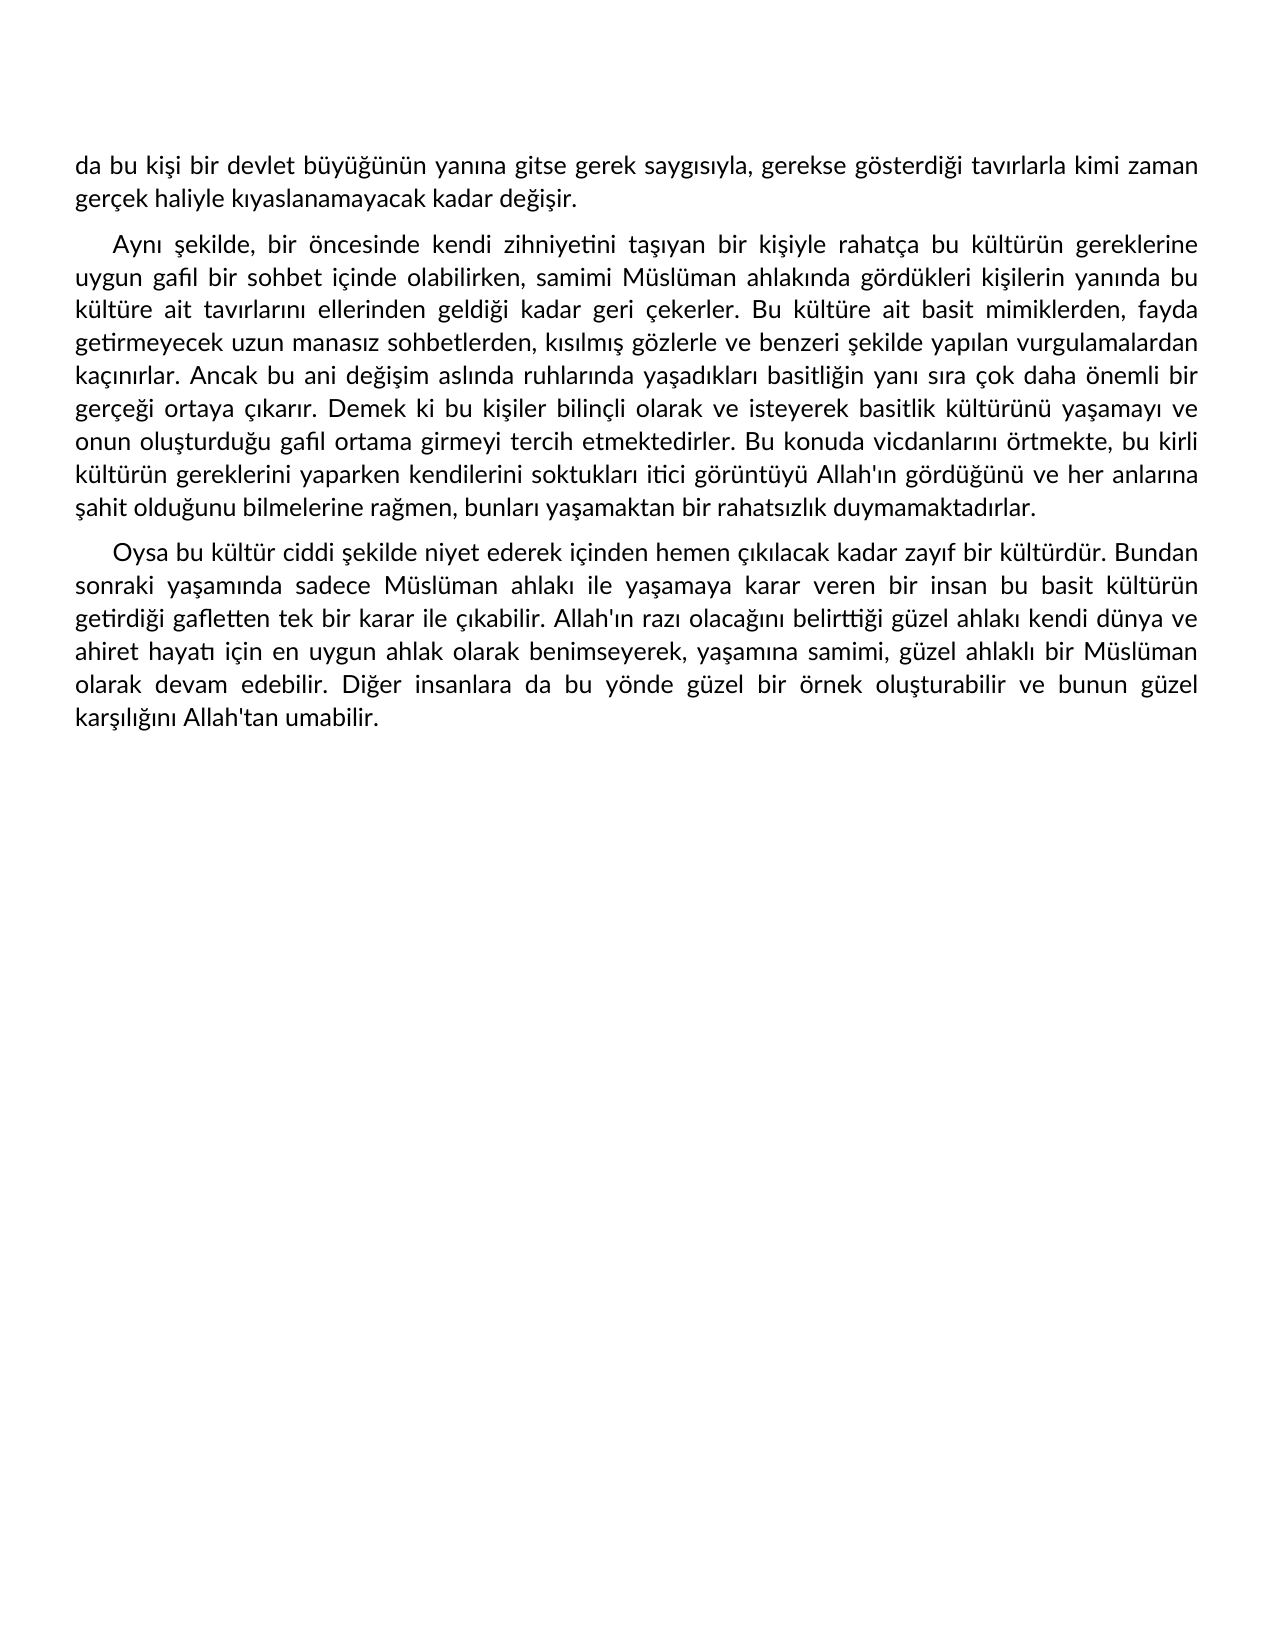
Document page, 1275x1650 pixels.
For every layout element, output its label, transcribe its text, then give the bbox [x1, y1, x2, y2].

text da bu kişi bir devlet büyüğünün yanına gitse gerek saygısıyla, gerekse gösterdiği tavırlarla kimi zaman gerçek haliyle kıyaslanamayacak kadar değişir. [75, 150, 1200, 213]
text Oysa bu kültür ciddi şekilde niyet ederek içinden hemen çıkılacak kadar zayıf bir kültürdür. Bundan sonraki yaşamında sadece Müslüman ahlakı ile yaşamaya karar veren bir insan bu basit kültürün getirdiği gafletten tek bir karar ile çıkabilir. Allah'ın razı olacağını belirttiği güzel ahlakı kendi dünya ve ahiret hayatı için en uygun ahlak olarak benimseyerek, yaşamına samimi, güzel ahlaklı bir Müslüman olarak devam edebilir. Diğer insanlara da bu yönde güzel bir örnek oluşturabilir ve bunun güzel karşılığını Allah'tan umabilir. [75, 537, 1200, 732]
text Aynı şekilde, bir öncesinde kendi zihniyetini taşıyan bir kişiyle rahatça bu kültürün gereklerine uygun gafil bir sohbet içinde olabilirken, samimi Müslüman ahlakında gördükleri kişilerin yanında bu kültüre ait tavırlarını ellerinden geldiği kadar geri çekerler. Bu kültüre ait basit mimiklerden, fayda getirmeyecek uzun manasız sohbetlerden, kısılmış gözlerle ve benzeri şekilde yapılan vurgulamalardan kaçınırlar. Ancak bu ani değişim aslında ruhlarında yaşadıkları basitliğin yanı sıra çok daha önemli bir gerçeği ortaya çıkarır. Demek ki bu kişiler bilinçli olarak ve isteyerek basitlik kültürünü yaşamayı ve onun oluşturduğu gafil ortama girmeyi tercih etmektedirler. Bu konuda vicdanlarını örtmekte, bu kirli kültürün gereklerini yaparken kendilerini soktukları itici görüntüyü Allah'ın gördüğünü ve her anlarına şahit olduğunu bilmelerine rağmen, bunları yaşamaktan bir rahatsızlık duymamaktadırlar. [75, 228, 1200, 522]
